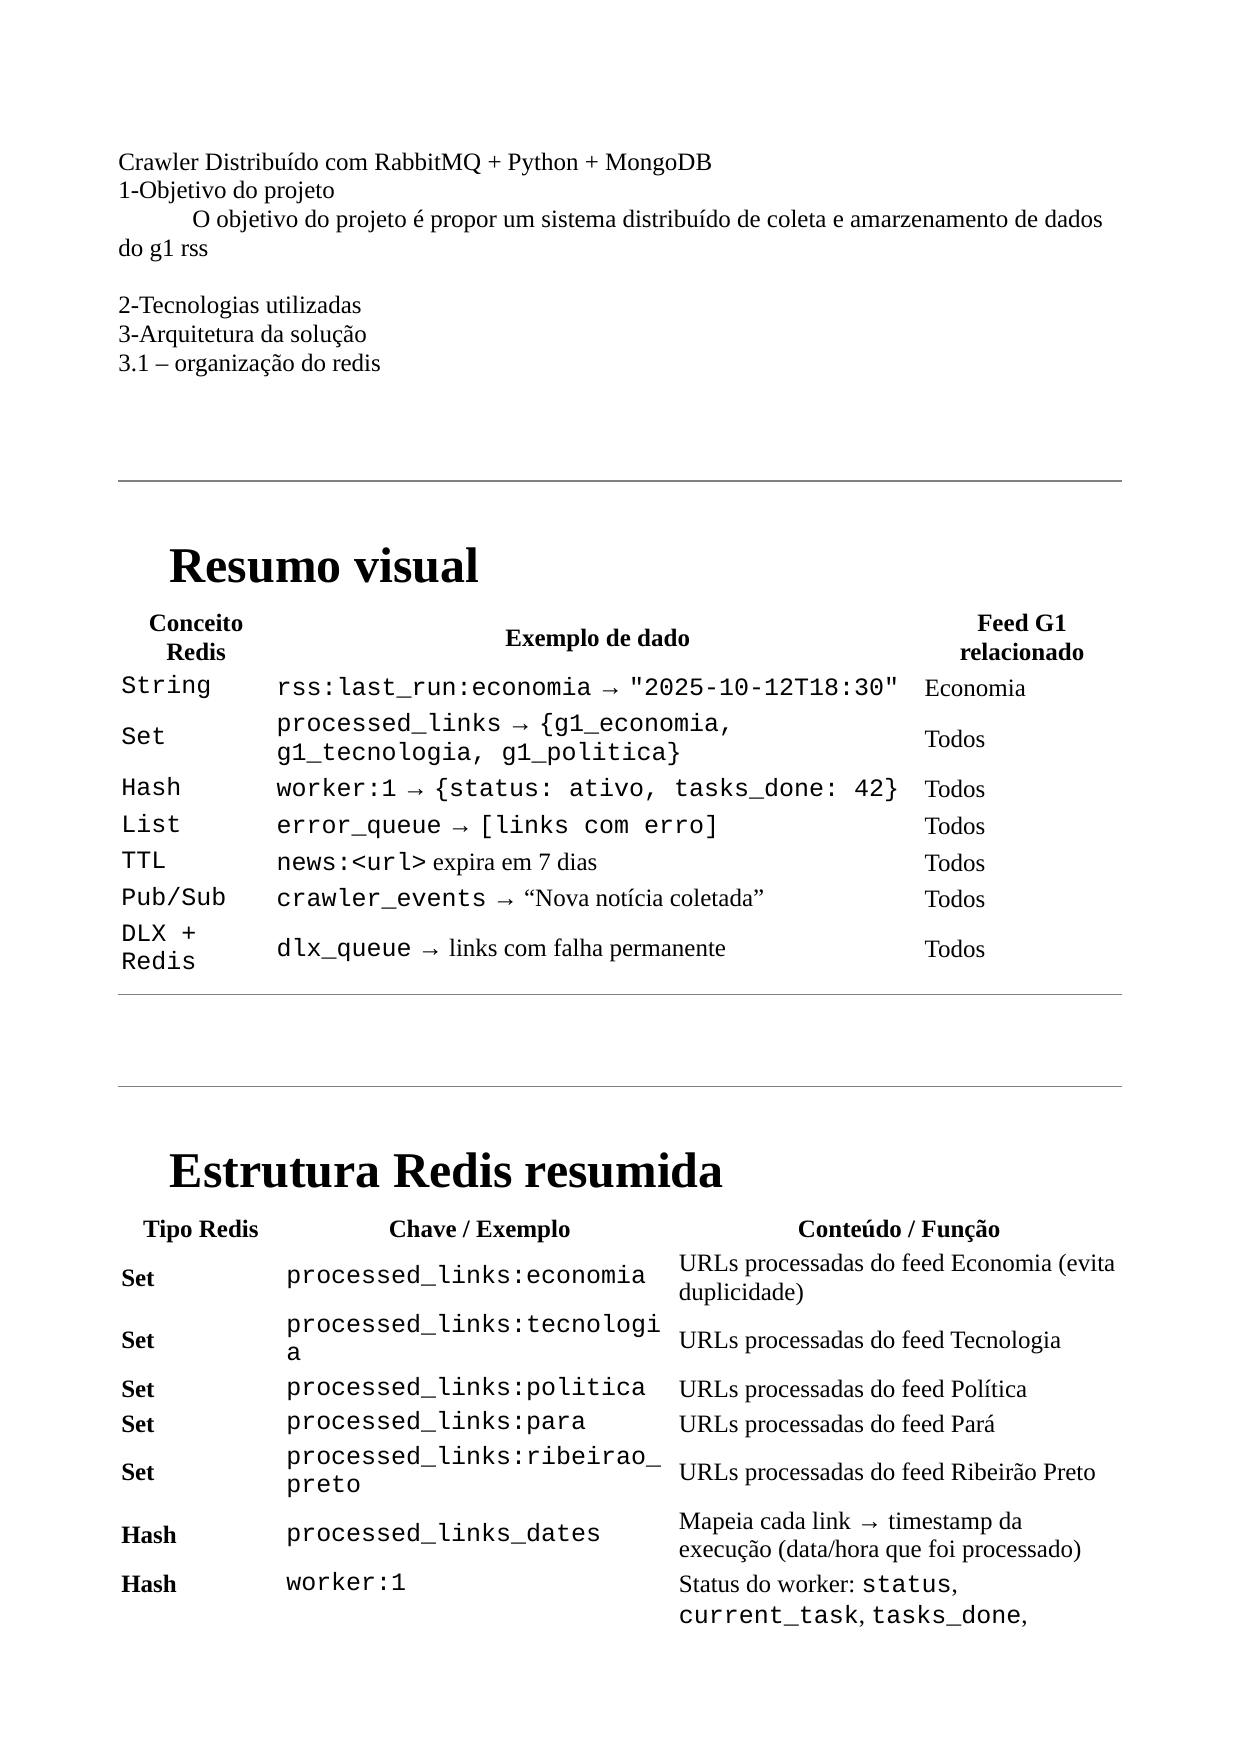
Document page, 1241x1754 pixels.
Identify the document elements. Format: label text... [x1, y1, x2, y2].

text do g1 rss [118, 233, 1122, 262]
table_header Chave / Exemplo [283, 1211, 676, 1245]
text 1-Objetivo do projeto [118, 176, 1122, 204]
table_cell URLs processadas do feed Tecnologia [676, 1309, 1122, 1371]
table_header Tipo Redis [118, 1211, 283, 1245]
table_cell processed_links_dates [283, 1503, 676, 1566]
table_cell URLs processadas do feed Política [676, 1371, 1122, 1406]
table_cell Todos [921, 807, 1122, 844]
table_cell Status do worker: status, current_task, tasks_done, [676, 1566, 1122, 1634]
table_header Feed G1 relacionado [921, 606, 1122, 669]
table_cell URLs processadas do feed Economia (evita duplicidade) [676, 1245, 1122, 1309]
table_cell processed_links:ribeirao_preto [283, 1440, 676, 1503]
table_header Conteúdo / Função [676, 1211, 1122, 1245]
table_cell URLs processadas do feed Pará [676, 1406, 1122, 1440]
text O objetivo do projeto é propor um sistema distribuído de coleta e amarzenamento de dados [118, 204, 1122, 233]
table_cell Set [118, 1309, 283, 1371]
table_cell Todos [921, 706, 1122, 771]
table_cell Hash [118, 771, 273, 807]
table_header Exemplo de dado [274, 606, 921, 669]
table_cell Set [118, 1406, 283, 1440]
table_cell Hash [118, 1503, 283, 1566]
table_cell dlx_queue → links com falha permanente [274, 917, 921, 980]
table_cell processed_links:para [283, 1406, 676, 1440]
table_cell Mapeia cada link → timestamp da execução (data/hora que foi processado) [676, 1503, 1122, 1566]
text Crawler Distribuído com RabbitMQ + Python + MongoDB [118, 147, 1122, 176]
table_cell processed_links:tecnologia [283, 1309, 676, 1371]
table_cell error_queue → [links com erro] [274, 807, 921, 844]
table_header Conceito Redis [118, 606, 273, 669]
table_cell Todos [921, 881, 1122, 917]
table_cell DLX + Redis [118, 917, 273, 980]
table_cell Todos [921, 917, 1122, 980]
table_cell Set [118, 1371, 283, 1406]
text 3-Arquitetura da solução [118, 319, 1122, 348]
table_cell TTL [118, 844, 273, 881]
table_cell worker:1 [283, 1566, 676, 1634]
subtitle 🧩 Resumo visual [118, 536, 1122, 593]
table_cell processed_links:economia [283, 1245, 676, 1309]
table_cell URLs processadas do feed Ribeirão Preto [676, 1440, 1122, 1503]
table_cell Pub/Sub [118, 881, 273, 917]
text 2-Tecnologias utilizadas [118, 291, 1122, 319]
table_cell Set [118, 1440, 283, 1503]
text 3.1 – organização do redis [118, 348, 1122, 377]
subtitle 🧩 Estrutura Redis resumida [118, 1141, 1122, 1198]
table_cell Economia [921, 669, 1122, 706]
table_cell processed_links → {g1_economia, g1_tecnologia, g1_politica} [274, 706, 921, 771]
table_cell news:<url> expira em 7 dias [274, 844, 921, 881]
table_cell Set [118, 1245, 283, 1309]
table_cell Todos [921, 844, 1122, 881]
table_cell processed_links:politica [283, 1371, 676, 1406]
table_cell rss:last_run:economia → "2025-10-12T18:30" [274, 669, 921, 706]
table_cell Todos [921, 771, 1122, 807]
table_cell Hash [118, 1566, 283, 1634]
table_cell Set [118, 706, 273, 771]
table_cell crawler_events → “Nova notícia coletada” [274, 881, 921, 917]
table_cell List [118, 807, 273, 844]
table_cell worker:1 → {status: ativo, tasks_done: 42} [274, 771, 921, 807]
table_cell String [118, 669, 273, 706]
